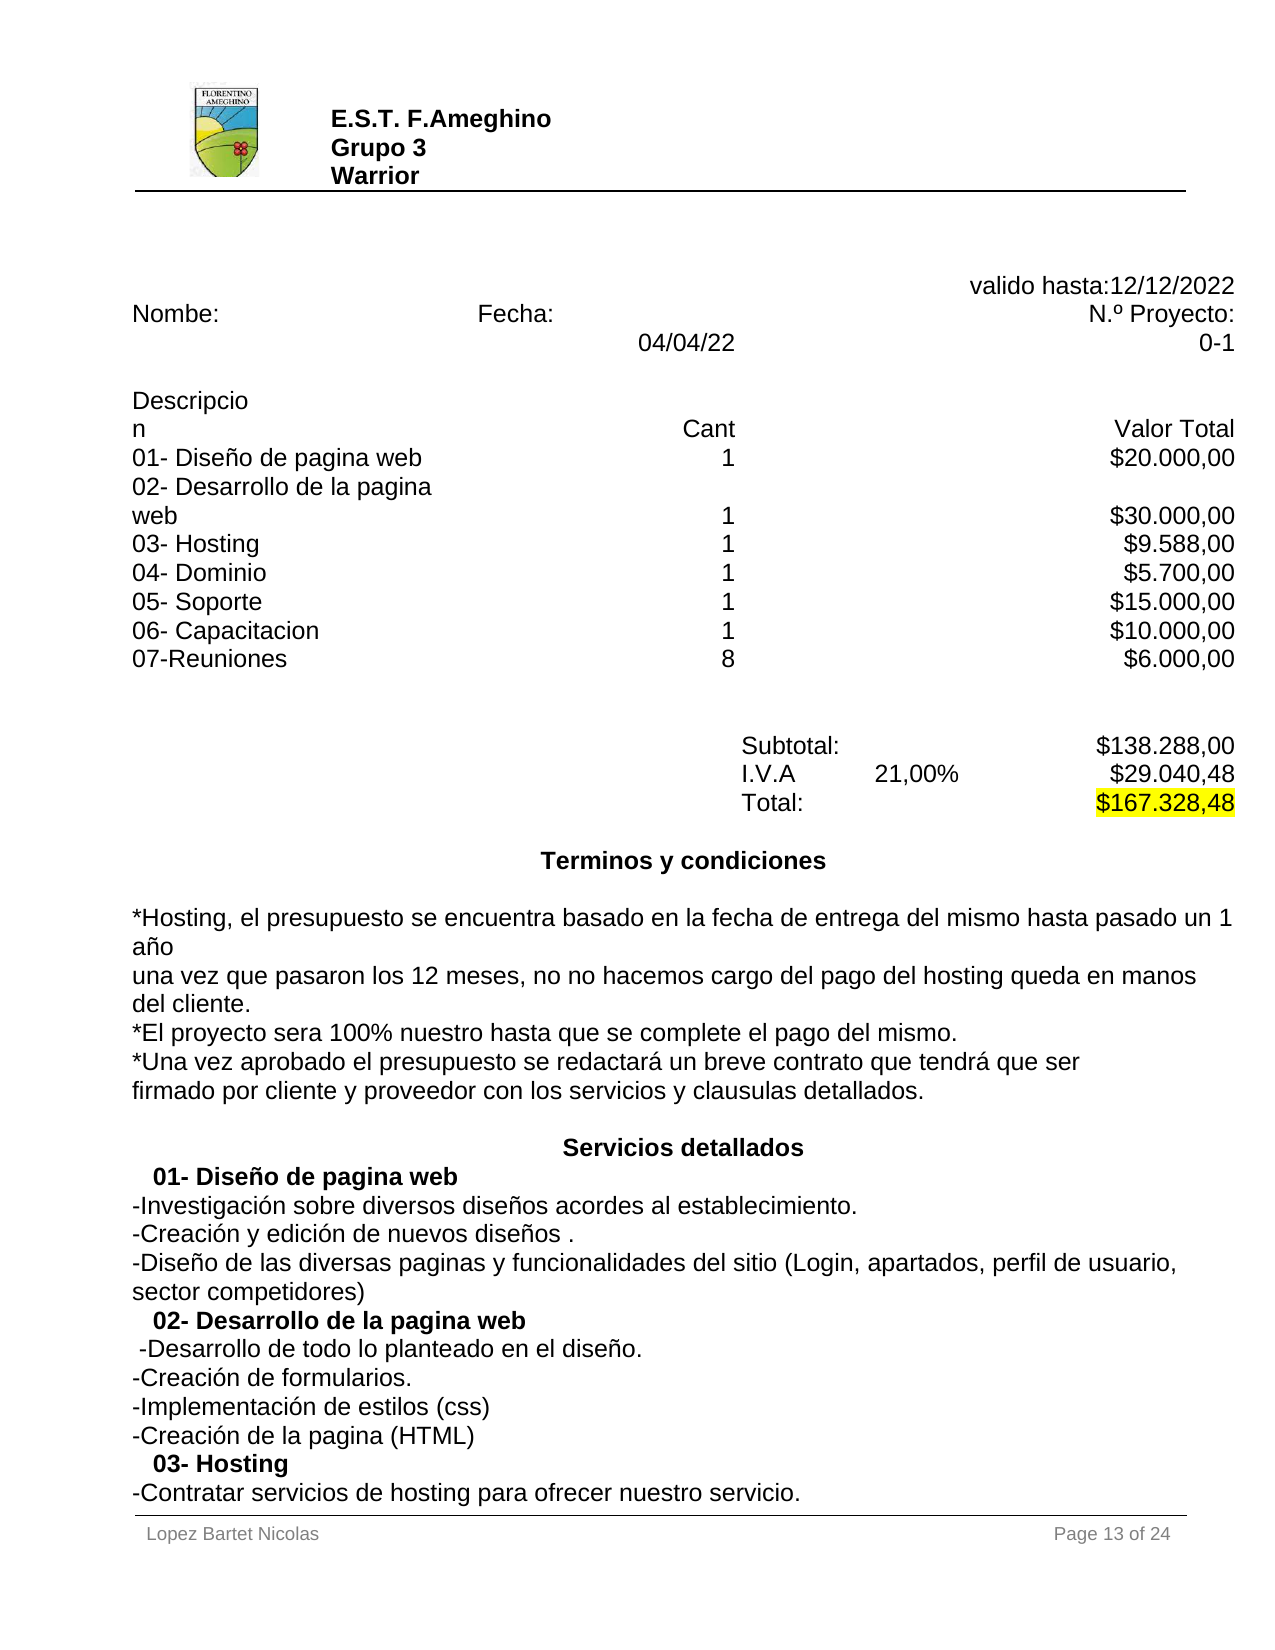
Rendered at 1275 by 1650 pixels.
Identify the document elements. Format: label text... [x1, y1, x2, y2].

table_cell 01- Diseño de pagina web [129, 443, 474, 472]
table_cell [129, 673, 252, 702]
table_cell una vez que pasaron los 12 meses, no no hacemos cargo del pago del hosting queda en manos del cliente. [129, 961, 1238, 1018]
table_cell [129, 759, 252, 788]
table_cell [867, 731, 962, 759]
table_cell 01- Diseño de pagina web [129, 1162, 1238, 1191]
table_cell 06- Capacitacion [129, 616, 474, 644]
table_cell 21,00% [867, 759, 962, 788]
table_cell [474, 702, 738, 731]
table_cell [962, 702, 1238, 731]
table_cell Cant [474, 386, 738, 443]
picture [189, 82, 260, 177]
table_cell $138.288,00 [962, 731, 1238, 759]
table_cell $20.000,00 [962, 443, 1238, 472]
table_cell [129, 242, 1238, 271]
table_cell [738, 616, 867, 644]
table_cell [738, 213, 867, 242]
table_cell [867, 587, 962, 616]
table_cell [129, 1104, 1238, 1133]
table_cell [253, 271, 474, 299]
table_cell Descripcion [129, 386, 252, 443]
table_cell [867, 328, 962, 357]
table_cell [474, 788, 738, 817]
table_cell 04- Dominio [129, 558, 474, 587]
table_cell -Diseño de las diversas paginas y funcionalidades del sitio (Login, apartados, perfil de usuario, sector competidores) [129, 1248, 1238, 1306]
table_cell 0-1 [962, 328, 1238, 357]
table_cell [867, 702, 962, 731]
table_cell 07-Reuniones [129, 644, 474, 673]
table_cell [474, 731, 738, 759]
table_cell [738, 472, 867, 529]
table_cell 1 [474, 616, 738, 644]
table_cell $30.000,00 [962, 472, 1238, 529]
table_cell [253, 299, 474, 328]
table_cell 03- Hosting [129, 529, 474, 558]
table_cell [867, 529, 962, 558]
table_cell [253, 213, 474, 242]
table_cell [253, 702, 474, 731]
table_cell [129, 817, 252, 846]
table_cell 1 [474, 558, 738, 587]
table_cell -Creación de la pagina (HTML) [129, 1421, 1238, 1449]
table_cell [738, 299, 867, 328]
table_cell -Implementación de estilos (css) [129, 1392, 1238, 1421]
table_cell [474, 817, 738, 846]
table_cell $29.040,48 [962, 759, 1238, 788]
table_cell [738, 443, 867, 472]
table_cell [867, 472, 962, 529]
table_cell -Contratar servicios de hosting para ofrecer nuestro servicio. [129, 1478, 1238, 1507]
table_cell valido hasta:12/12/2022 [474, 271, 1238, 299]
table_cell [867, 386, 962, 443]
table_cell 1 [474, 529, 738, 558]
table_cell Terminos y condiciones [129, 846, 1238, 874]
table_cell 1 [474, 472, 738, 529]
table_cell [474, 759, 738, 788]
table_cell Valor Total [962, 386, 1238, 443]
table_cell $167.328,48 [962, 788, 1238, 817]
table_cell $5.700,00 [962, 558, 1238, 587]
table_cell -Desarrollo de todo lo planteado en el diseño. [129, 1334, 1238, 1363]
table_cell [129, 788, 252, 817]
table_cell $6.000,00 [962, 644, 1238, 673]
table_cell [738, 328, 867, 357]
table_cell [253, 759, 474, 788]
table_cell Subtotal: [738, 731, 867, 759]
table_cell I.V.A [738, 759, 867, 788]
table_cell $9.588,00 [962, 529, 1238, 558]
table_cell [129, 357, 1238, 386]
table_cell -Creación de formularios. [129, 1363, 1238, 1392]
table_cell [738, 386, 867, 443]
table_cell [738, 587, 867, 616]
table_cell Fecha: [474, 299, 738, 328]
table_cell [253, 386, 474, 443]
table_cell $10.000,00 [962, 616, 1238, 644]
table_cell [129, 731, 252, 759]
table_cell 8 [474, 644, 738, 673]
table_cell 04/04/22 [474, 328, 738, 357]
table_cell [129, 271, 252, 299]
table_cell [129, 874, 1238, 903]
table_cell 1 [474, 587, 738, 616]
table_cell [253, 731, 474, 759]
table_cell [253, 788, 474, 817]
table_cell [738, 673, 867, 702]
table_cell *Una vez aprobado el presupuesto se redactará un breve contrato que tendrá que ser firmado por cliente y proveedor con los servicios y clausulas detallados. [129, 1047, 1238, 1104]
table_cell [867, 443, 962, 472]
table_cell *El proyecto sera 100% nuestro hasta que se complete el pago del mismo. [129, 1018, 1238, 1047]
table_cell N.º Proyecto: [962, 299, 1238, 328]
table_cell [738, 558, 867, 587]
table_cell [962, 673, 1238, 702]
table_cell [962, 213, 1238, 242]
table_cell [129, 702, 252, 731]
table_cell [253, 817, 474, 846]
table_cell [738, 702, 867, 731]
table_cell [867, 788, 962, 817]
table_cell -Creación y edición de nuevos diseños . [129, 1219, 1238, 1248]
table_cell [738, 529, 867, 558]
table_cell [867, 673, 962, 702]
table_cell [738, 817, 867, 846]
table_cell [867, 299, 962, 328]
table_cell -Investigación sobre diversos diseños acordes al establecimiento. [129, 1191, 1238, 1219]
table_cell 1 [474, 443, 738, 472]
table_cell Servicios detallados [129, 1133, 1238, 1162]
table_cell [474, 673, 738, 702]
table_cell [867, 616, 962, 644]
table_cell 02- Desarrollo de la pagina web [129, 472, 474, 529]
table_cell [867, 213, 962, 242]
table_cell [962, 817, 1238, 846]
table_cell $15.000,00 [962, 587, 1238, 616]
table_cell [867, 558, 962, 587]
table_cell 03- Hosting [129, 1449, 1238, 1478]
table_cell [129, 328, 474, 357]
table_cell [129, 213, 252, 242]
table_cell [474, 213, 738, 242]
table_cell 05- Soporte [129, 587, 474, 616]
table_cell 02- Desarrollo de la pagina web [129, 1306, 1238, 1334]
table_cell [253, 673, 474, 702]
table_cell Nombe: [129, 299, 252, 328]
table_cell [867, 644, 962, 673]
table_cell Total: [738, 788, 867, 817]
table_cell [867, 817, 962, 846]
table_cell *Hosting, el presupuesto se encuentra basado en la fecha de entrega del mismo hasta pasado un 1 año [129, 903, 1238, 961]
table_cell [738, 644, 867, 673]
